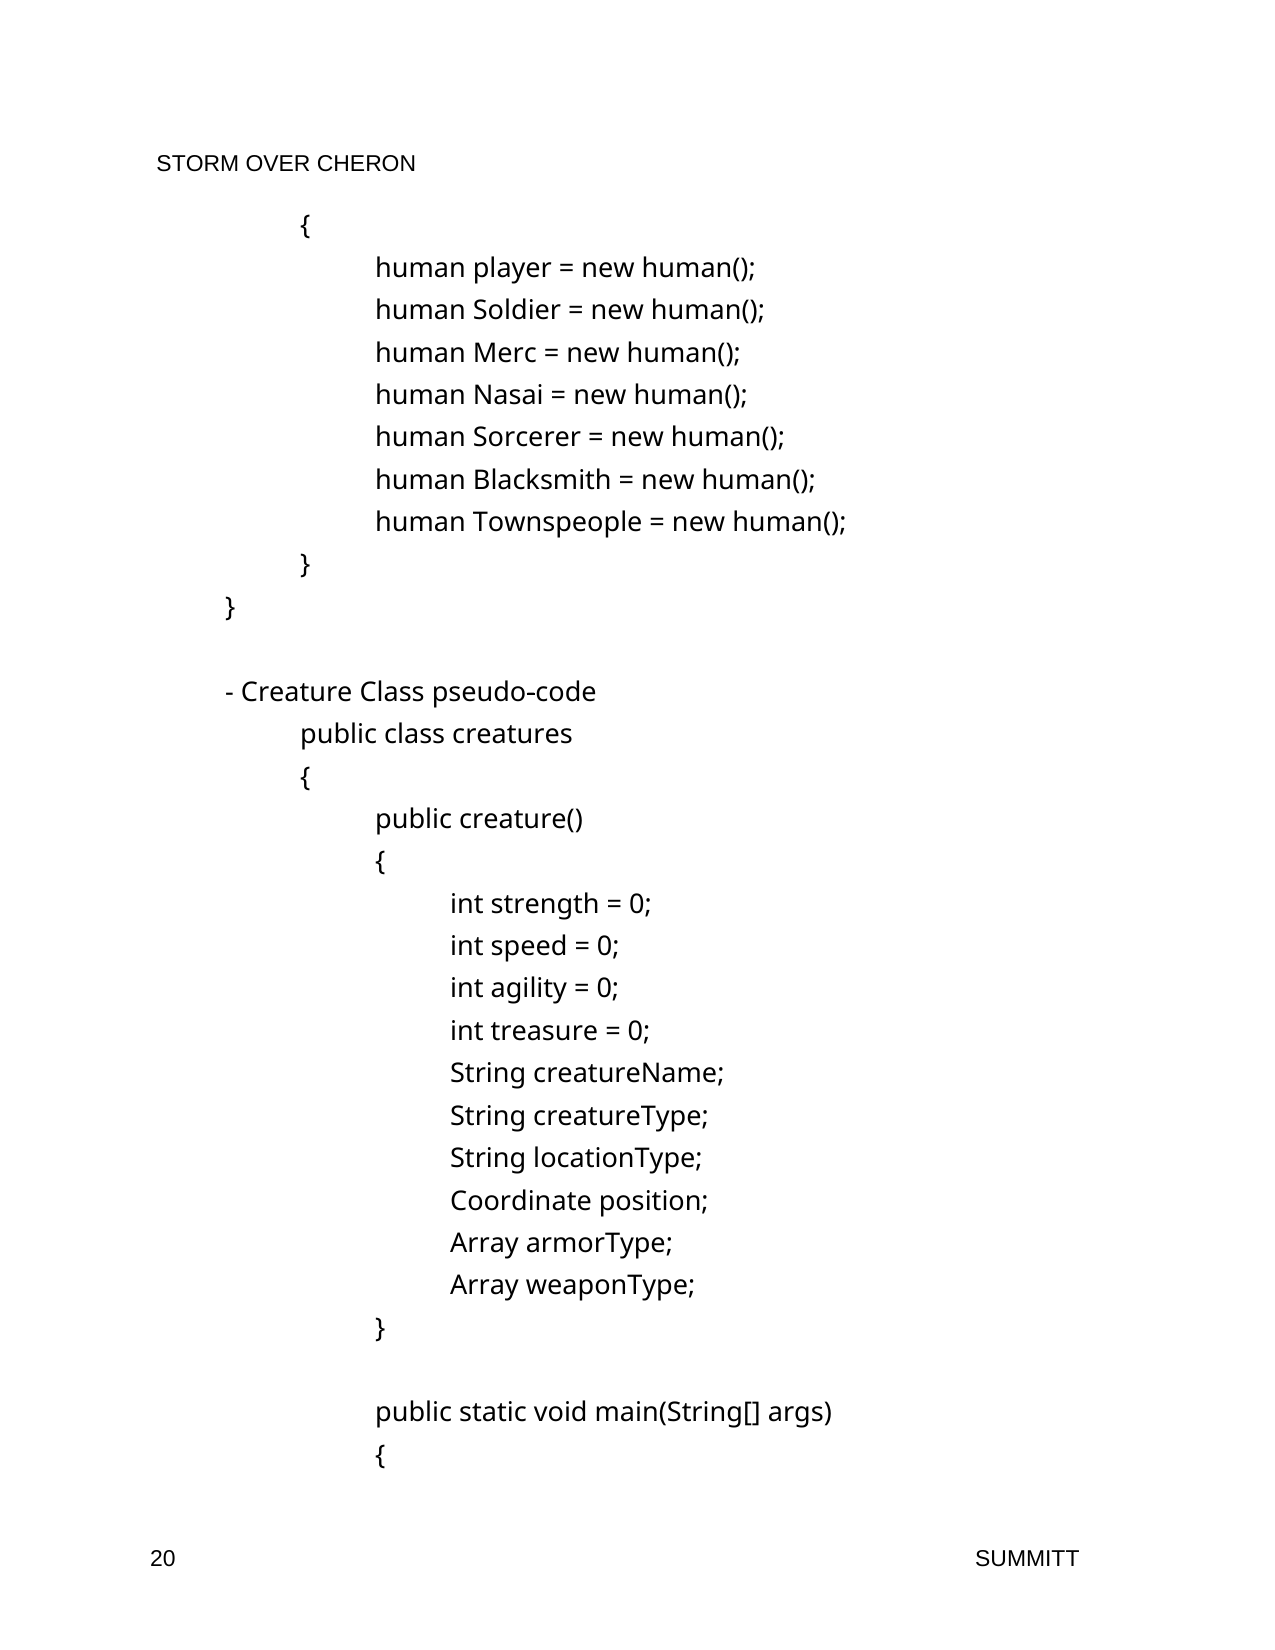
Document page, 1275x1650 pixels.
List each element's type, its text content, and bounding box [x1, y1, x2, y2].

text { [150, 757, 1125, 794]
text public creature() [150, 799, 1125, 836]
text human Townspeople = new human(); [300, 503, 1125, 539]
text Array armorType; [150, 1223, 1125, 1260]
text String creatureType; [150, 1096, 1125, 1133]
text human Blacksmith = new human(); [300, 460, 1125, 497]
text human Soldier = new human(); [300, 291, 1125, 327]
text { [150, 1435, 1125, 1472]
text } [150, 545, 1125, 582]
text human Sorcerer = new human(); [300, 418, 1125, 455]
text int speed = 0; [150, 927, 1125, 963]
text String locationType; [150, 1138, 1125, 1175]
text } [150, 1308, 1125, 1345]
text human player = new human(); [300, 248, 1125, 285]
text int strength = 0; [150, 884, 1125, 921]
text public class creatures [150, 714, 1125, 751]
text { [150, 842, 1125, 879]
text human Nasai = new human(); [300, 375, 1125, 412]
text int agility = 0; [150, 969, 1125, 1006]
text - Creature Class pseudo-code [150, 672, 1125, 709]
text human Merc = new human(); [300, 333, 1125, 370]
text { [300, 206, 1125, 243]
text String creatureName; [150, 1054, 1125, 1091]
text Coordinate position; [150, 1181, 1125, 1218]
text } [150, 587, 1125, 624]
text int treasure = 0; [150, 1011, 1125, 1048]
text public static void main(String[] args) [150, 1393, 1125, 1430]
text Array weaponType; [150, 1266, 1125, 1303]
